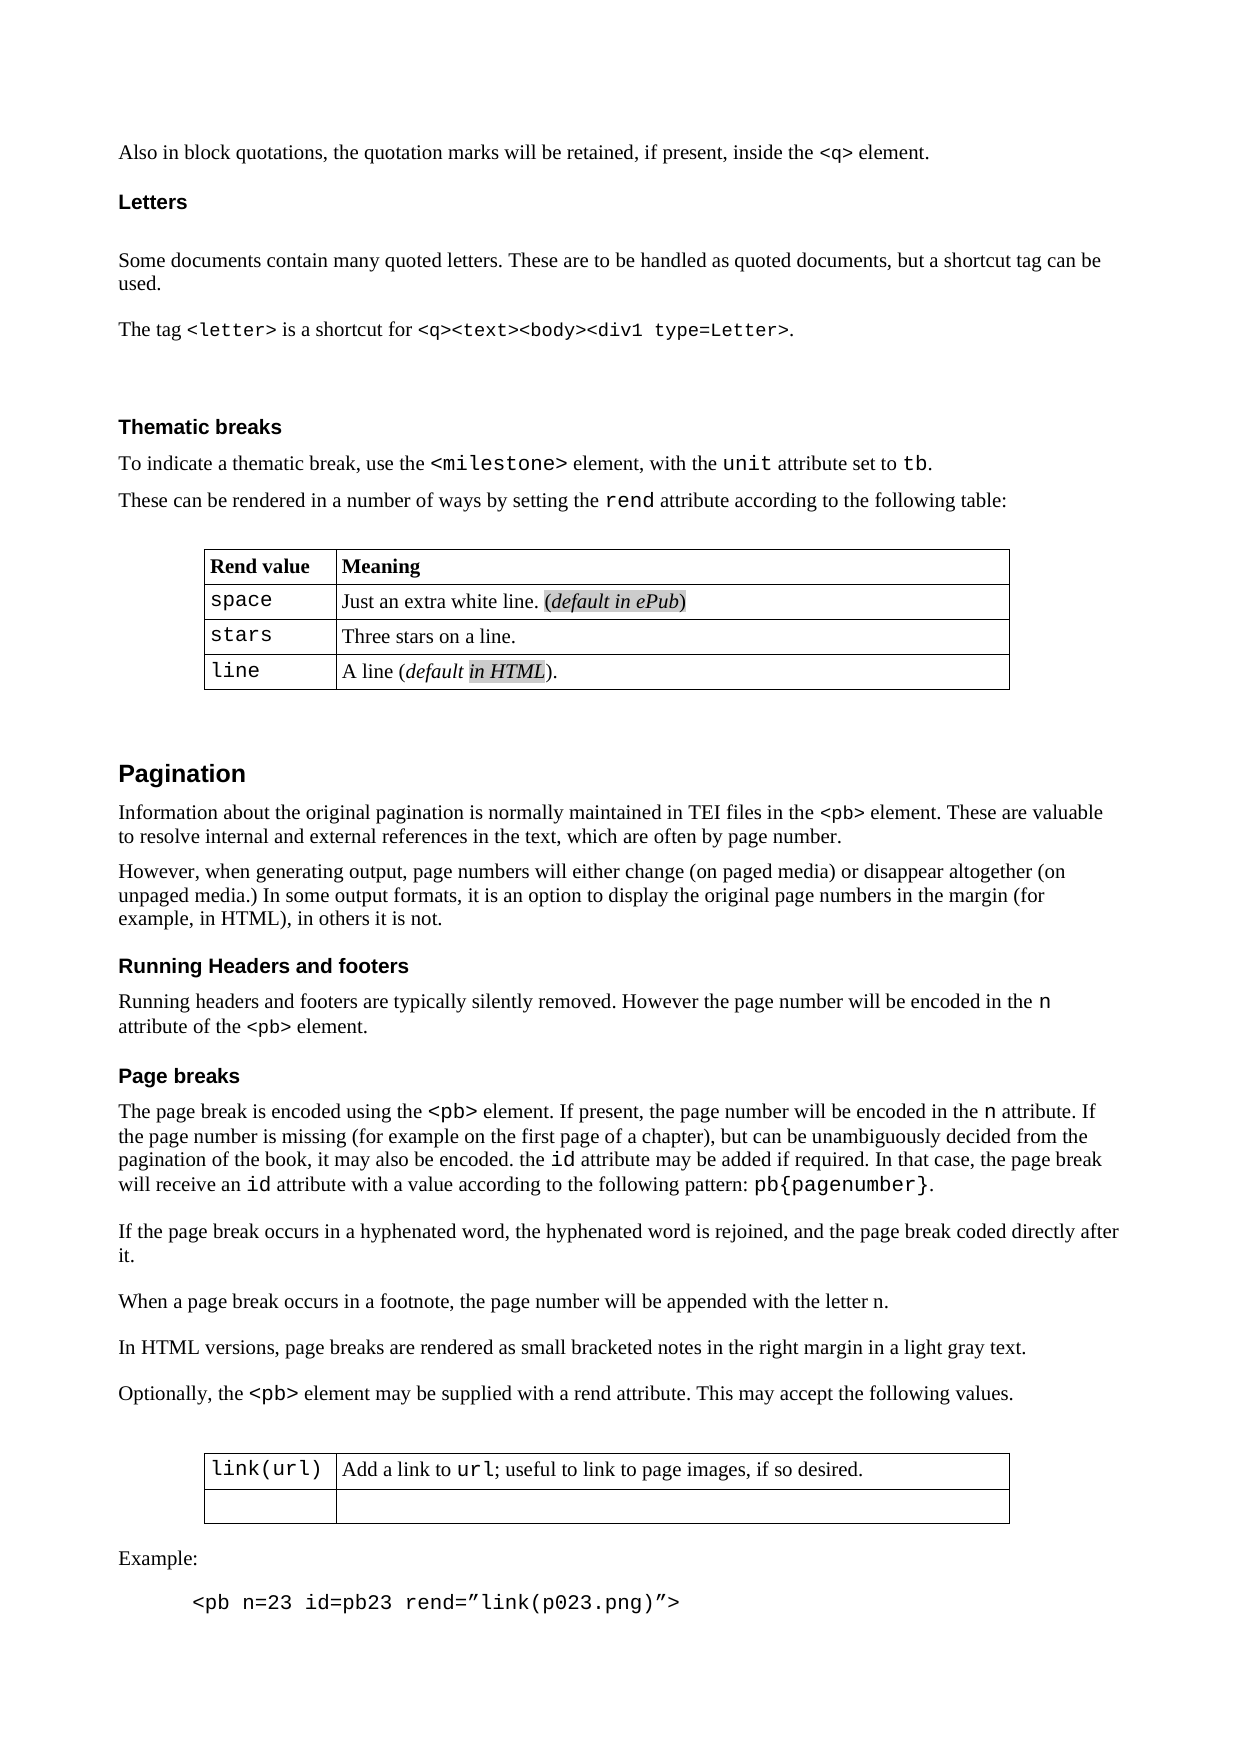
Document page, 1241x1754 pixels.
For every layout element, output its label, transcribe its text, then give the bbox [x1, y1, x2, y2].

table_cell space [205, 585, 336, 619]
text Also in block quotations, the quotation marks will be retained, if present, inside the <q> element. [118, 141, 1122, 165]
subtitle Running Headers and footers [118, 954, 1122, 978]
subtitle Page breaks [118, 1064, 1122, 1087]
text The tag <letter> is a shortcut for <q><text><body><div1 type=Letter>. [118, 318, 1122, 342]
table_header Rend value [205, 550, 336, 584]
text To indicate a thematic break, use the <milestone> element, with the unit attribute set to tb. [118, 451, 1122, 476]
text However, when generating output, page numbers will either change (on paged media) or disappear altogether (on unpaged media.) In some output formats, it is an option to display the original page numbers in the margin (for example, in HTML), in others it is not. [118, 860, 1122, 929]
text These can be rendered in a number of ways by setting the rend attribute according to the following table: [118, 489, 1122, 513]
text Example: [118, 1546, 1122, 1569]
subtitle Letters [118, 190, 1122, 214]
text The page break is encoded using the <pb> element. If present, the page number will be encoded in the n attribute. If the page number is missing (for example on the first page of a chapter), but can be unambiguously decided from the pagination of the book, it may also be encoded. the id attribute may be added if required. In that case, the page break will receive an id attribute with a value according to the following pattern: pb{pagenumber}. [118, 1100, 1122, 1197]
table_cell Just an extra white line. (default in ePub) [337, 585, 1009, 619]
text Running headers and footers are typically silently removed. However the page number will be encoded in the n attribute of the <pb> element. [118, 990, 1122, 1039]
text Information about the original pagination is normally maintained in TEI files in the <pb> element. These are valuable to resolve internal and external references in the text, which are often by page number. [118, 801, 1122, 848]
table_cell [205, 1490, 336, 1523]
text <pb n=23 id=pb23 rend=”link(p023.png)”> [118, 1592, 1122, 1616]
table_cell stars [205, 620, 336, 654]
text In HTML versions, page breaks are rendered as small bracketed notes in the right margin in a light gray text. [118, 1336, 1122, 1358]
table_cell Three stars on a line. [337, 620, 1009, 654]
table_cell A line (default in HTML). [337, 655, 1009, 689]
subtitle Thematic breaks [118, 416, 1122, 439]
text Optionally, the <pb> element may be supplied with a rend attribute. This may accept the following values. [118, 1382, 1122, 1406]
text Some documents contain many quoted letters. These are to be handled as quoted documents, but a shortcut tag can be used. [118, 249, 1122, 295]
subtitle Pagination [118, 760, 1122, 788]
table_header Meaning [337, 550, 1009, 584]
text When a page break occurs in a footnote, the page number will be appended with the letter n. [118, 1289, 1122, 1312]
table_header Add a link to url; useful to link to page images, if so desired. [337, 1454, 1009, 1489]
table_header link(url) [205, 1454, 336, 1489]
text If the page break occurs in a hyphenated word, the hyphenated word is rejoined, and the page break coded directly after it. [118, 1220, 1122, 1266]
table_cell [337, 1490, 1009, 1523]
table_cell line [205, 655, 336, 689]
